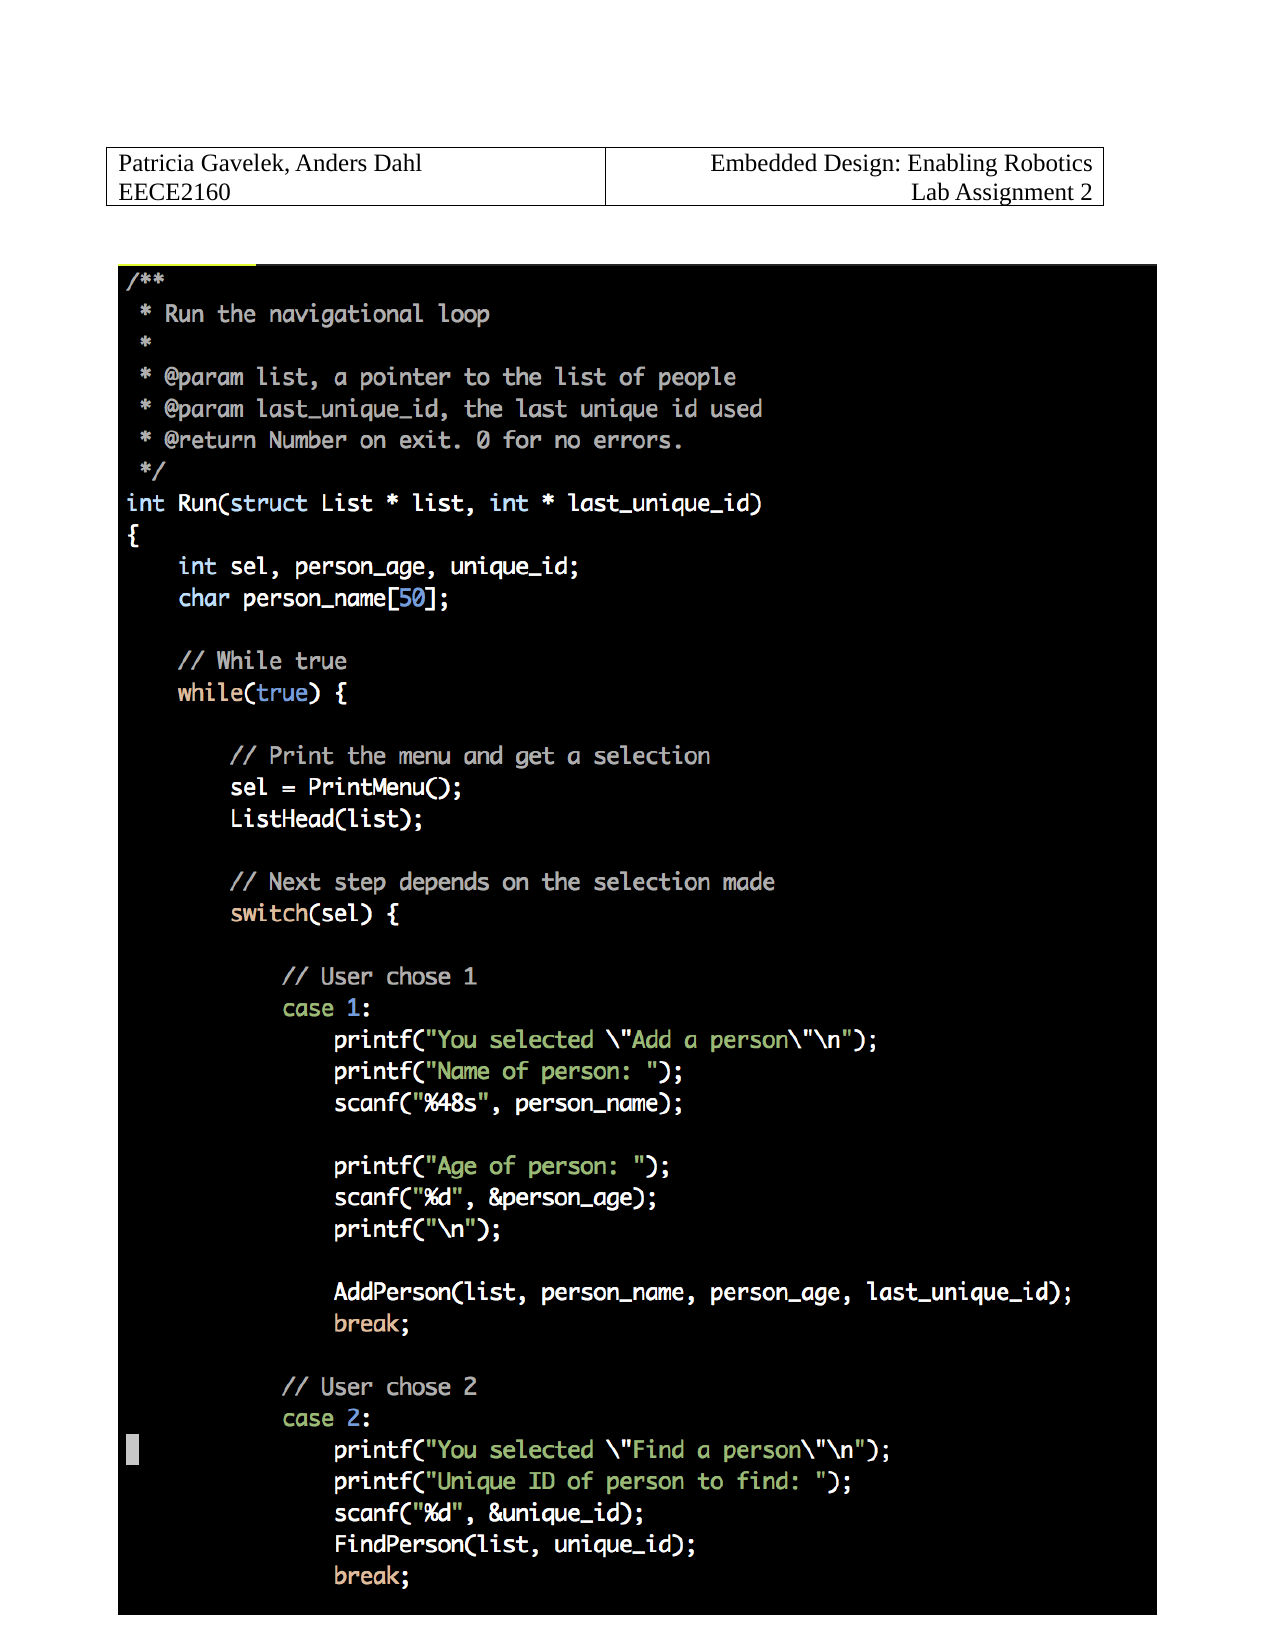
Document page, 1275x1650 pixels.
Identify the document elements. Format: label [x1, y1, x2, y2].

picture [118, 264, 1157, 1615]
